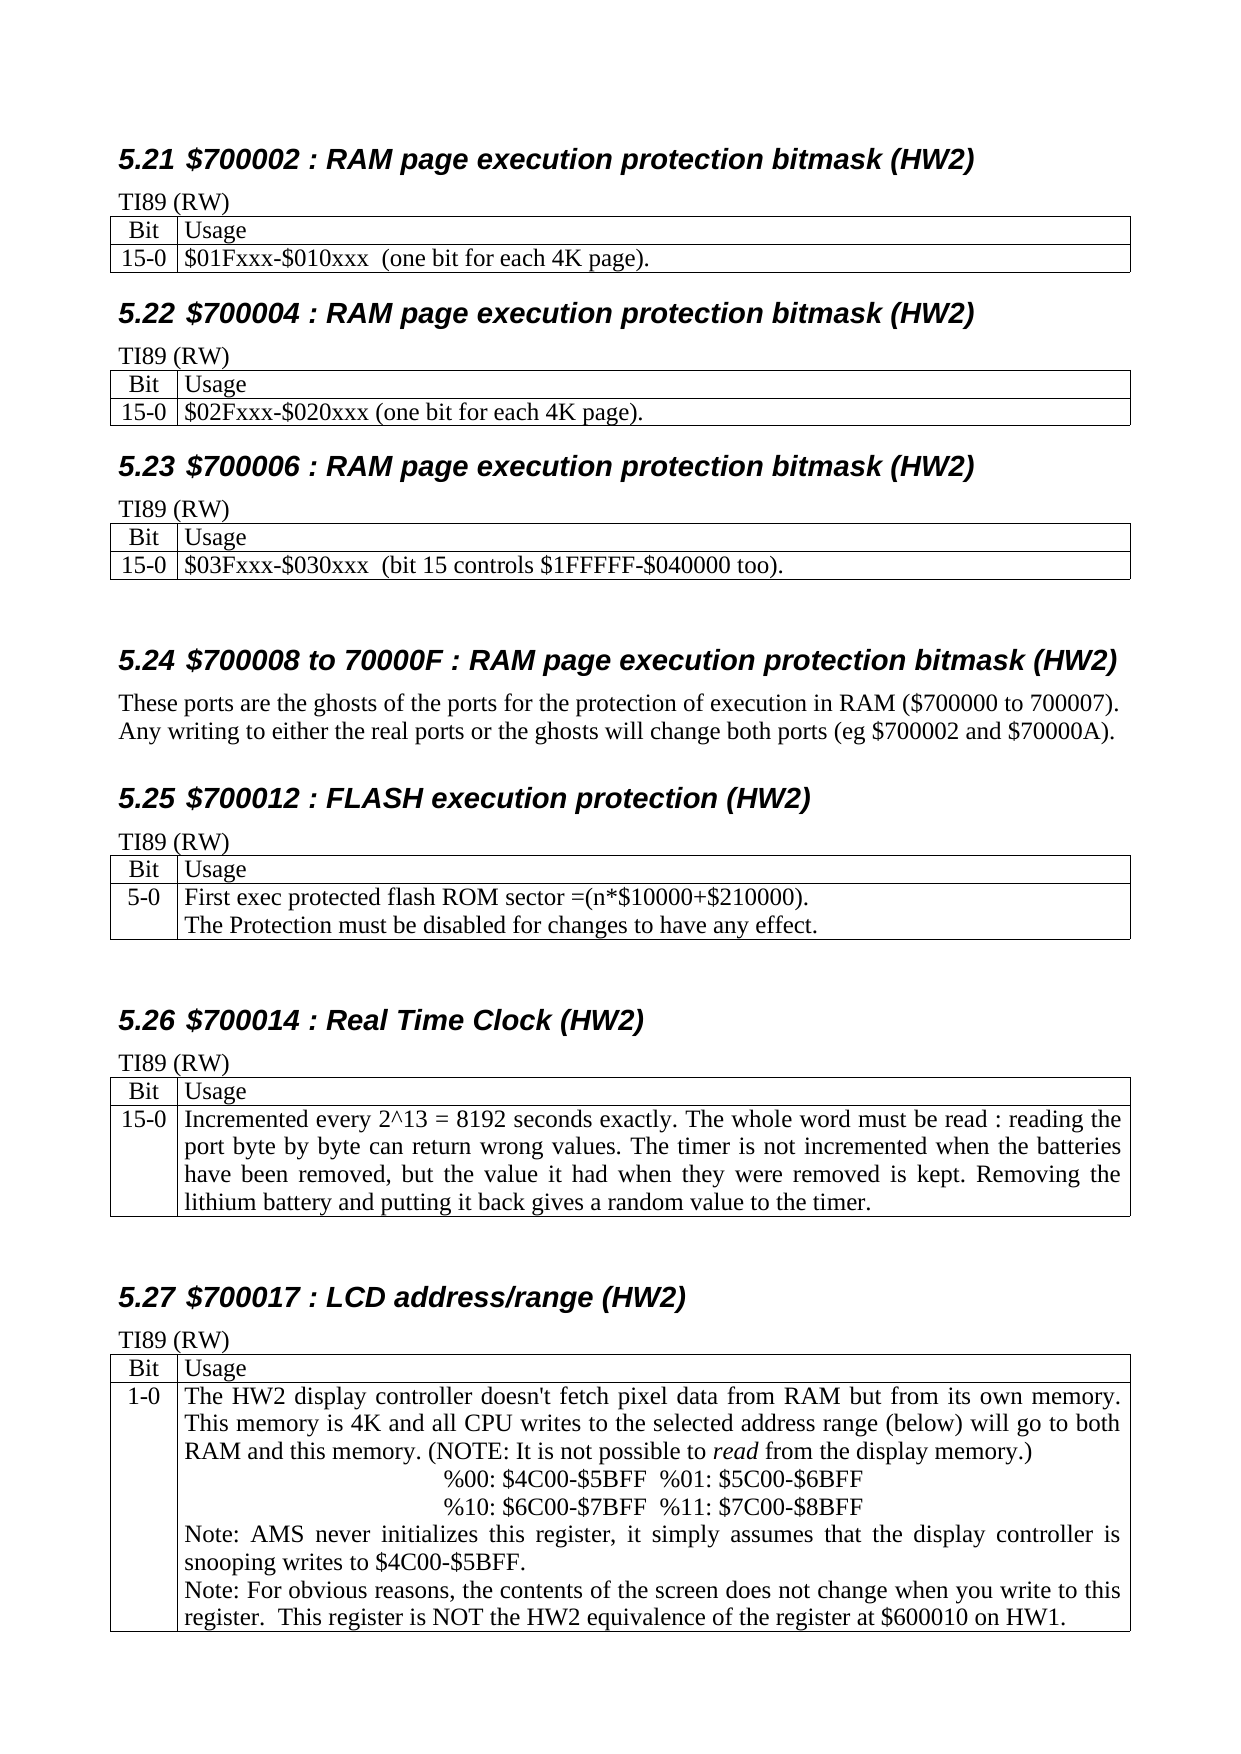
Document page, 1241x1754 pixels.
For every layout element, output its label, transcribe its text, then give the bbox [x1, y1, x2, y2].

table_header Bit [111, 371, 177, 398]
table_cell $03Fxxx-$030xxx (bit 15 controls $1FFFFF-$040000 too). [178, 552, 1130, 579]
table_cell 5-0 [111, 884, 177, 939]
text TI89 (RW) [118, 188, 1122, 216]
table_header Bit [111, 1078, 177, 1105]
table_cell 15-0 [111, 552, 177, 579]
text TI89 (RW) [118, 342, 1122, 370]
table_cell 15-0 [111, 399, 177, 425]
subtitle $700008 to 70000F : RAM page execution protection bitmask (HW2) [118, 644, 1122, 677]
text TI89 (RW) [118, 1049, 1122, 1077]
table_header Bit [111, 856, 177, 883]
table_cell $01Fxxx-$010xxx (one bit for each 4K page). [178, 245, 1130, 272]
subtitle $700006 : RAM page execution protection bitmask (HW2) [118, 450, 1122, 483]
table_header Usage [178, 217, 1130, 244]
table_header Bit [111, 524, 177, 551]
table_cell $02Fxxx-$020xxx (one bit for each 4K page). [178, 399, 1130, 425]
table_cell 15-0 [111, 245, 177, 272]
table_cell 1-0 [111, 1383, 177, 1631]
subtitle $700004 : RAM page execution protection bitmask (HW2) [118, 297, 1122, 329]
table_header Usage [178, 524, 1130, 551]
subtitle $700017 : LCD address/range (HW2) [118, 1281, 1122, 1314]
subtitle $700002 : RAM page execution protection bitmask (HW2) [118, 143, 1122, 176]
text These ports are the ghosts of the ports for the protection of execution in RAM ($700000 to 700007). Any writing to either the real ports or the ghosts will change both ports (eg $700002 and $70000A). [118, 689, 1122, 745]
text TI89 (RW) [118, 1326, 1122, 1354]
table_header Bit [111, 217, 177, 244]
table_cell Incremented every 2^13 = 8192 seconds exactly. The whole word must be read : reading the port byte by byte can return wrong values. The timer is not incremented when the batteries have been removed, but the value it had when they were removed is kept. Removing the lithium battery and putting it back gives a random value to the timer. [178, 1106, 1130, 1216]
text TI89 (RW) [118, 496, 1122, 523]
table_header Usage [178, 1078, 1130, 1105]
table_cell The HW2 display controller doesn't fetch pixel data from RAM but from its own memory. This memory is 4K and all CPU writes to the selected address range (below) will go to both RAM and this memory. (NOTE: It is not possible to read from the display memory.) %00: $4C00-$5BFF %01: $5C00-$6BFF %10: $6C00-$7BFF %11: $7C00-$8BFF Note: AMS never initializes this register, it simply assumes that the display controller is snooping writes to $4C00-$5BFF. Note: For obvious reasons, the contents of the screen does not change when you write to this register. This register is NOT the HW2 equivalence of the register at $600010 on HW1. [178, 1383, 1130, 1631]
table_cell 15-0 [111, 1106, 177, 1216]
table_header Usage [178, 1355, 1130, 1382]
table_header Bit [111, 1355, 177, 1382]
table_header Usage [178, 856, 1130, 883]
table_cell First exec protected flash ROM sector =(n*$10000+$210000). The Protection must be disabled for changes to have any effect. [178, 884, 1130, 939]
table_header Usage [178, 371, 1130, 398]
text TI89 (RW) [118, 828, 1122, 855]
subtitle $700014 : Real Time Clock (HW2) [118, 1004, 1122, 1037]
subtitle $700012 : FLASH execution protection (HW2) [118, 782, 1122, 815]
